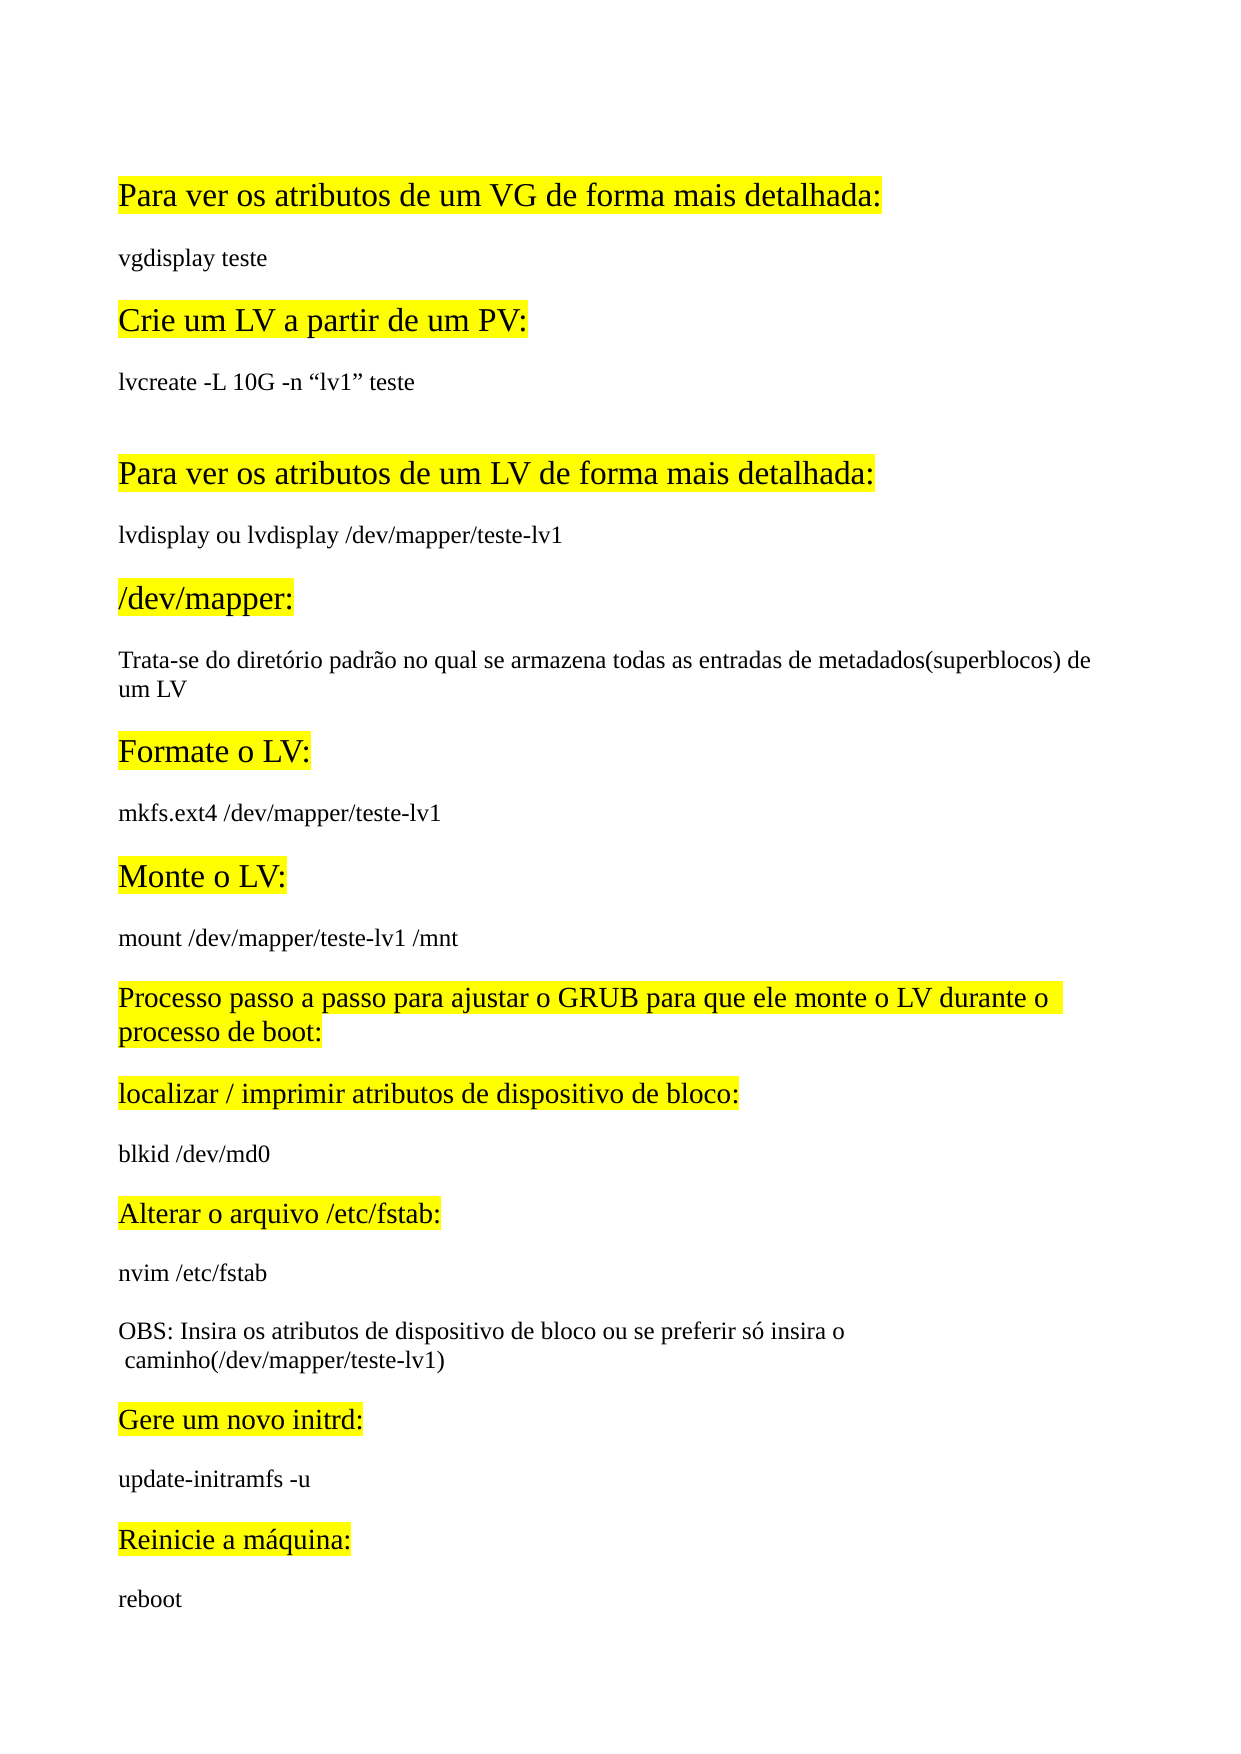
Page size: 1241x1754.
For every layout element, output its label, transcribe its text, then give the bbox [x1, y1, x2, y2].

text Monte o LV: [118, 856, 1122, 894]
text nvim /etc/fstab [118, 1258, 1122, 1287]
text caminho(/dev/mapper/teste-lv1) [118, 1345, 1122, 1373]
text vgdisplay teste [118, 243, 1122, 271]
text Reinicie a máquina: [118, 1522, 1122, 1556]
text Para ver os atributos de um LV de forma mais detalhada: [118, 453, 1122, 492]
text lvcreate -L 10G -n “lv1” teste [118, 367, 1122, 396]
text /dev/mapper: [118, 578, 1122, 616]
text Formate o LV: [118, 731, 1122, 770]
text Alterar o arquivo /etc/fstab: [118, 1196, 1122, 1230]
text mkfs.ext4 /dev/mapper/teste-lv1 [118, 798, 1122, 827]
text Trata-se do diretório padrão no qual se armazena todas as entradas de metadados(superblocos) de um LV [118, 645, 1122, 703]
text Para ver os atributos de um VG de forma mais detalhada: [118, 176, 1122, 214]
text Gere um novo initrd: [118, 1402, 1122, 1436]
text update-initramfs -u [118, 1464, 1122, 1493]
text OBS: Insira os atributos de dispositivo de bloco ou se preferir só insira o [118, 1316, 1122, 1345]
text mount /dev/mapper/teste-lv1 /mnt [118, 923, 1122, 952]
text Crie um LV a partir de um PV: [118, 300, 1122, 338]
text lvdisplay ou lvdisplay /dev/mapper/teste-lv1 [118, 521, 1122, 549]
text Processo passo a passo para ajustar o GRUB para que ele monte o LV durante o processo de boot: [118, 981, 1122, 1048]
text localizar / imprimir atributos de dispositivo de bloco: [118, 1076, 1122, 1110]
text blkid /dev/md0 [118, 1139, 1122, 1167]
text reboot [118, 1584, 1122, 1613]
